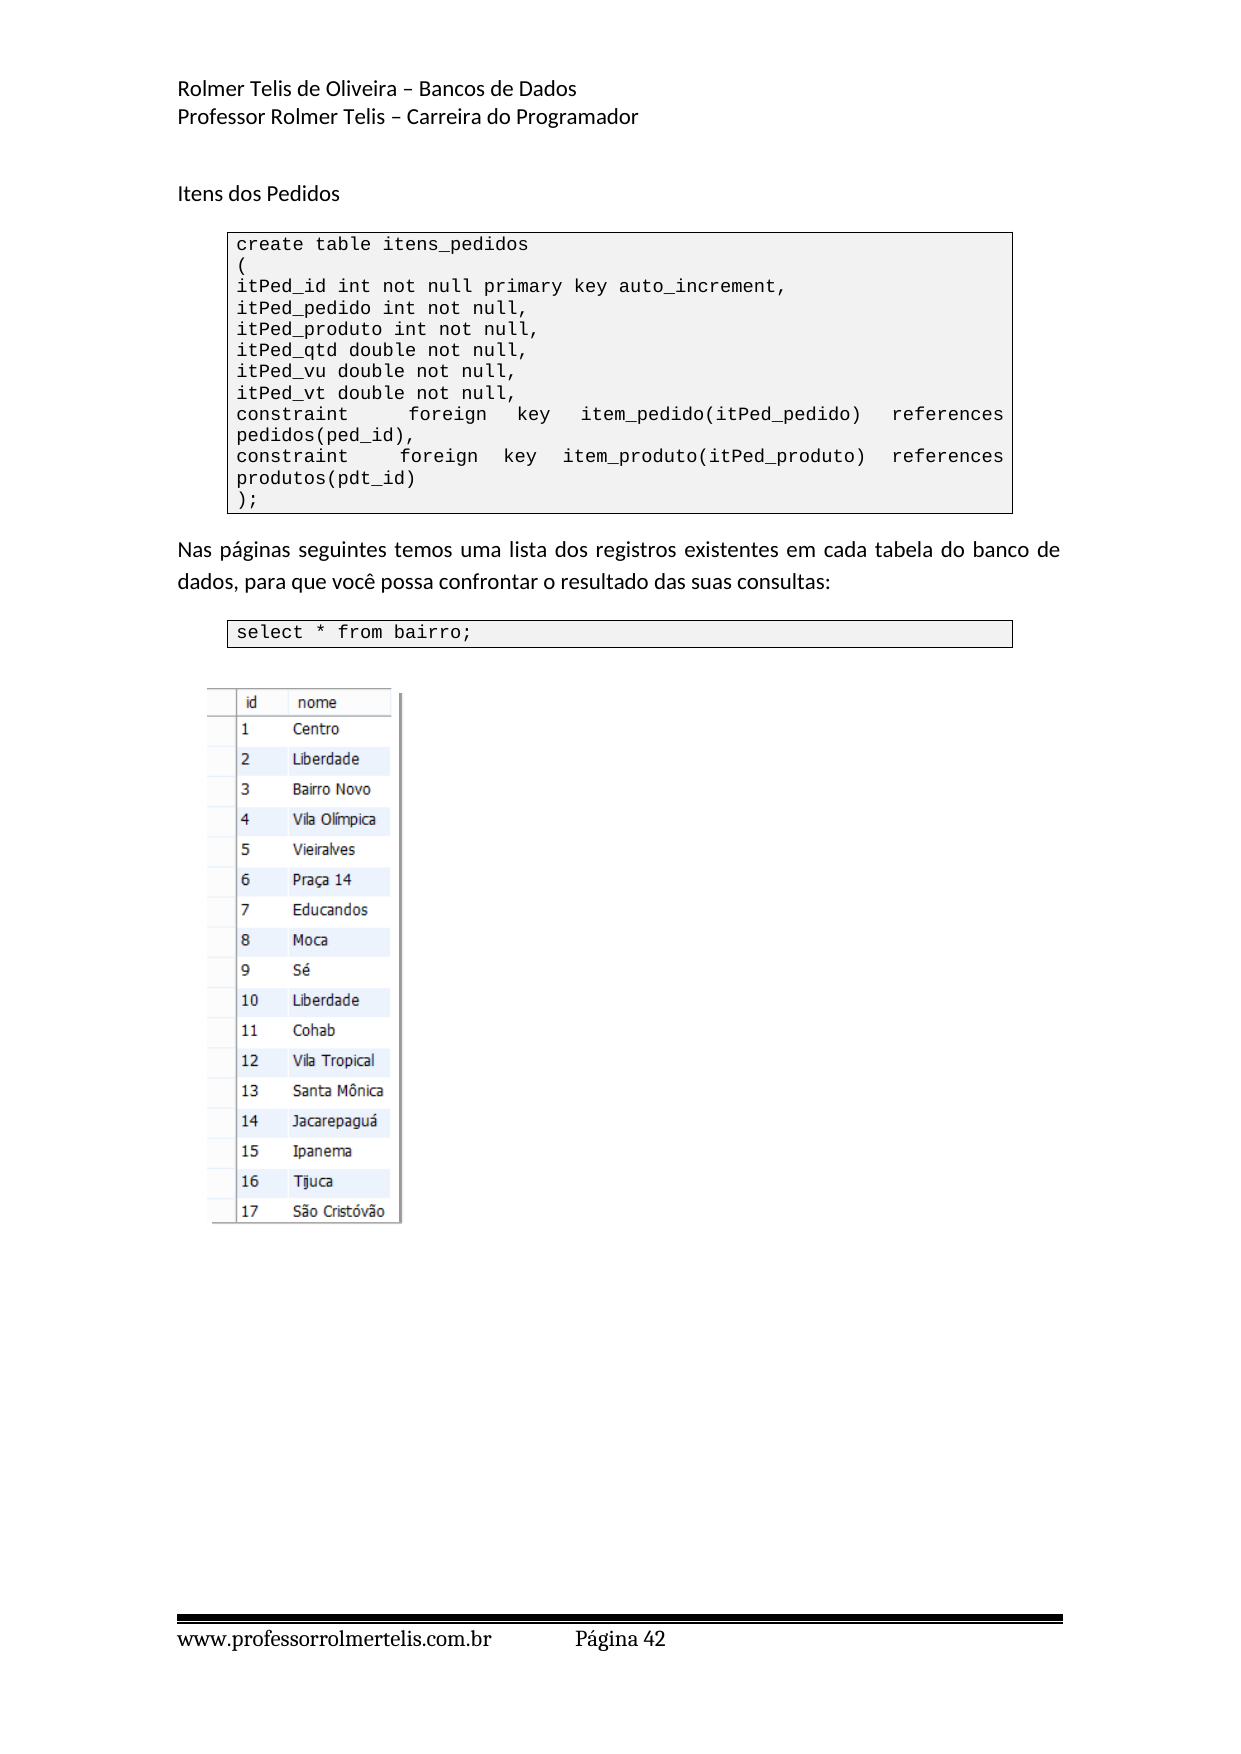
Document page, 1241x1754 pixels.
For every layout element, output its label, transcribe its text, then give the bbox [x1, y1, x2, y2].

text itPed_produto int not null, [228, 317, 1012, 338]
text ); [228, 487, 1012, 513]
text constraint foreign key item_pedido(itPed_pedido) references pedidos(ped_id), [228, 402, 1012, 444]
text create table itens_pedidos [228, 233, 1012, 253]
text itPed_vt double not null, [228, 380, 1012, 402]
text Itens dos Pedidos [177, 179, 1063, 207]
picture [207, 688, 399, 1222]
text Nas páginas seguintes temos uma lista dos registros existentes em cada tabela do banco de dados, para que você possa confrontar o resultado das suas consultas: [177, 535, 1063, 595]
text itPed_qtd double not null, [228, 338, 1012, 359]
text ( [228, 253, 1012, 274]
text itPed_id int not null primary key auto_increment, [228, 274, 1012, 295]
text select * from bairro; [228, 621, 1012, 647]
text constraint foreign key item_produto(itPed_produto) references produtos(pdt_id) [228, 444, 1012, 487]
text itPed_pedido int not null, [228, 295, 1012, 317]
text itPed_vu double not null, [228, 359, 1012, 380]
